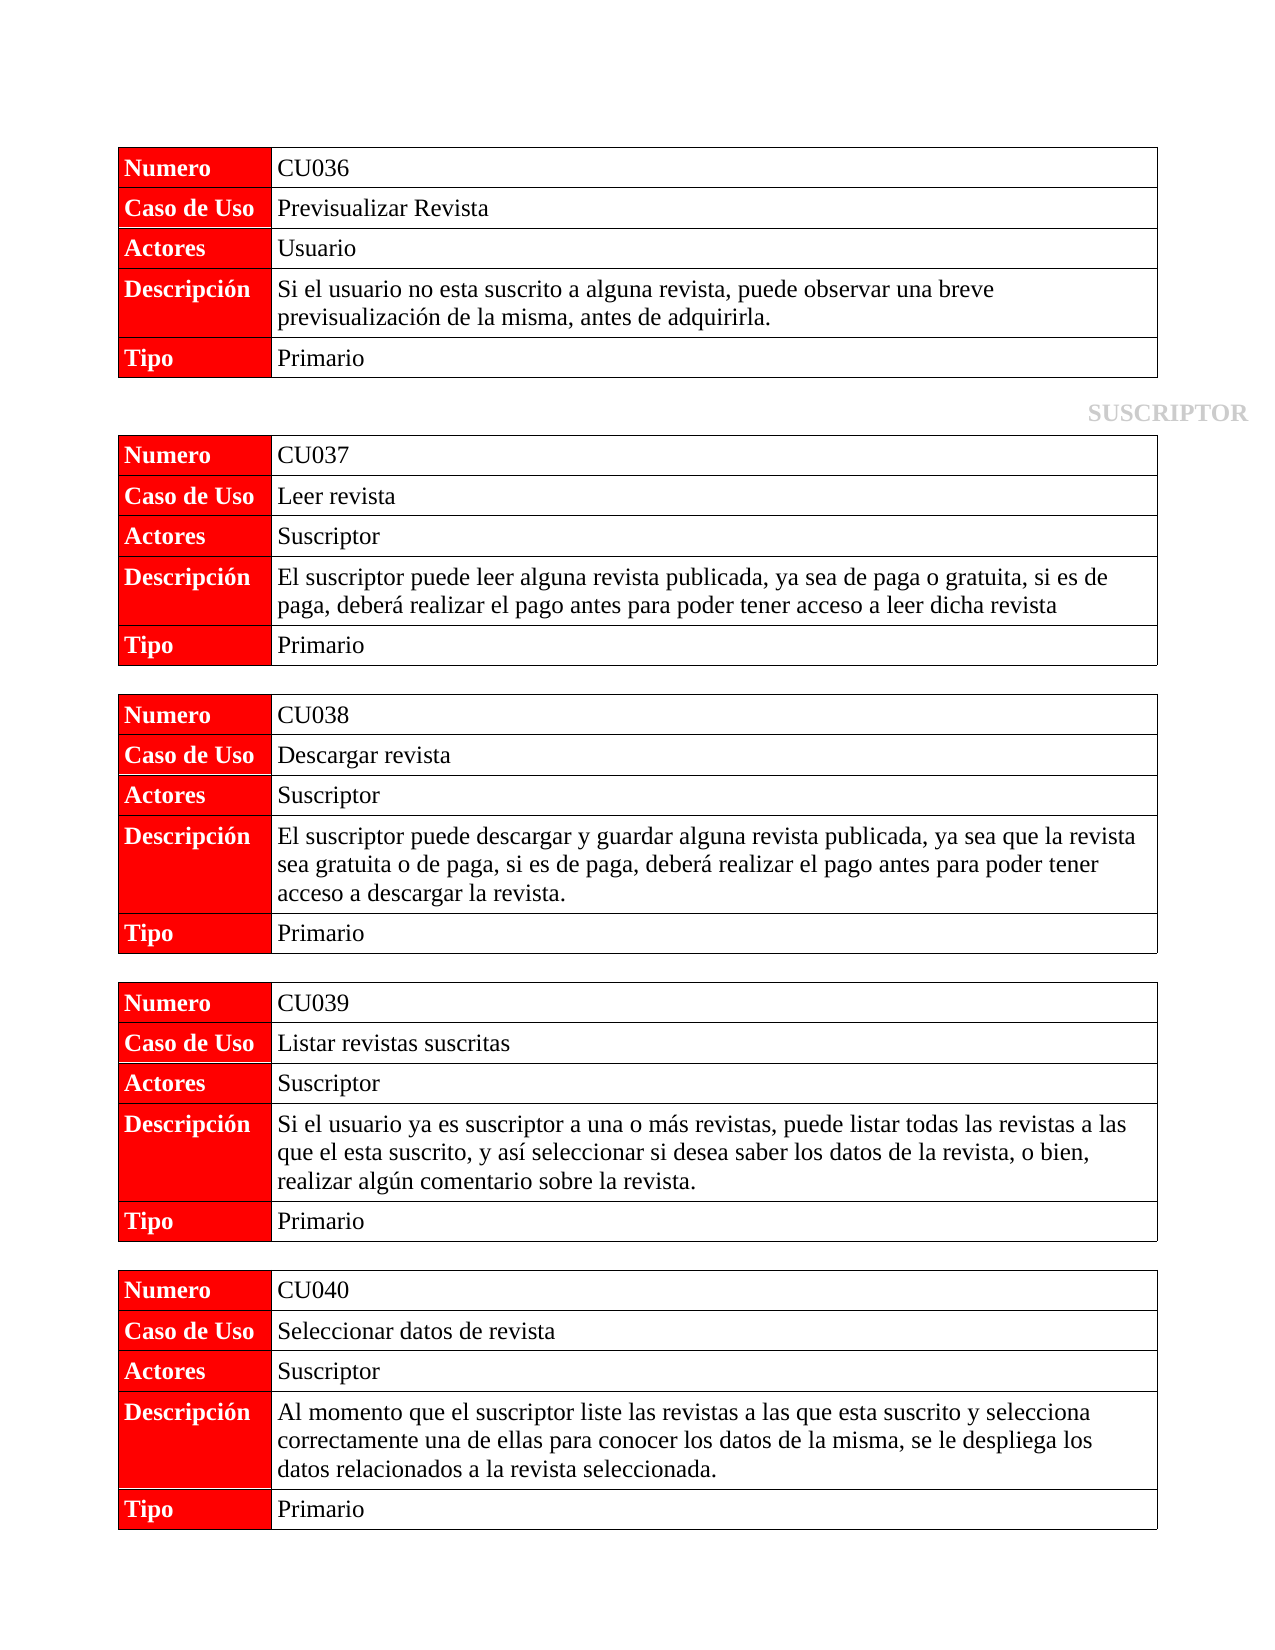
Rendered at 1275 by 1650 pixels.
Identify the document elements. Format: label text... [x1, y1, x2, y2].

table_cell Descripción [119, 269, 271, 337]
table_header CU037 [272, 436, 1157, 475]
table_header Numero [119, 1271, 271, 1310]
table_cell Actores [119, 516, 271, 556]
table_header Numero [119, 436, 271, 475]
table_cell Caso de Uso [119, 476, 271, 515]
table_cell Descargar revista [272, 735, 1157, 774]
table_cell Listar revistas suscritas [272, 1023, 1157, 1062]
table_header Numero [119, 983, 271, 1022]
table_cell Descripción [119, 557, 271, 625]
table_cell Primario [272, 626, 1157, 665]
table_header Numero [119, 695, 271, 734]
table_cell Caso de Uso [119, 188, 271, 227]
table_cell Suscriptor [272, 776, 1157, 815]
table_header Numero [119, 148, 271, 187]
table_header CU040 [272, 1271, 1157, 1310]
table_cell Al momento que el suscriptor liste las revistas a las que esta suscrito y selecciona correctamente una de ellas para conocer los datos de la misma, se le despliega los datos relacionados a la revista seleccionada. [272, 1392, 1157, 1488]
table_header CU036 [272, 148, 1157, 187]
table_cell Tipo [119, 338, 271, 377]
table_header CU039 [272, 983, 1157, 1022]
table_cell Tipo [119, 1202, 271, 1241]
table_cell Seleccionar datos de revista [272, 1311, 1157, 1350]
table_cell Si el usuario ya es suscriptor a una o más revistas, puede listar todas las revistas a las que el esta suscrito, y así seleccionar si desea saber los datos de la revista, o bien, realizar algún comentario sobre la revista. [272, 1104, 1157, 1201]
table_cell Suscriptor [272, 1064, 1157, 1103]
table_cell Actores [119, 776, 271, 815]
table_cell Tipo [119, 626, 271, 665]
table_cell Primario [272, 914, 1157, 953]
table_cell Caso de Uso [119, 1311, 271, 1350]
table_cell Primario [272, 338, 1157, 377]
table_cell Primario [272, 1490, 1157, 1529]
table_cell Descripción [119, 816, 271, 913]
table_cell Primario [272, 1202, 1157, 1241]
table_cell Caso de Uso [119, 735, 271, 774]
table_cell Descripción [119, 1392, 271, 1488]
table_cell Actores [119, 1064, 271, 1103]
table_cell Tipo [119, 914, 271, 953]
table_header CU038 [272, 695, 1157, 734]
table_cell Actores [119, 1351, 271, 1391]
table_cell Si el usuario no esta suscrito a alguna revista, puede observar una breve previsualización de la misma, antes de adquirirla. [272, 269, 1157, 337]
table_cell El suscriptor puede leer alguna revista publicada, ya sea de paga o gratuita, si es de paga, deberá realizar el pago antes para poder tener acceso a leer dicha revista [272, 557, 1157, 625]
table_cell Caso de Uso [119, 1023, 271, 1062]
table_cell El suscriptor puede descargar y guardar alguna revista publicada, ya sea que la revista sea gratuita o de paga, si es de paga, deberá realizar el pago antes para poder tener acceso a descargar la revista. [272, 816, 1157, 913]
table_cell Suscriptor [272, 1351, 1157, 1391]
table_cell Previsualizar Revista [272, 188, 1157, 227]
table_cell Leer revista [272, 476, 1157, 515]
table_cell Tipo [119, 1490, 271, 1529]
table_cell Actores [119, 229, 271, 268]
table_cell Suscriptor [272, 516, 1157, 556]
table_cell Usuario [272, 229, 1157, 268]
table_cell Descripción [119, 1104, 271, 1201]
